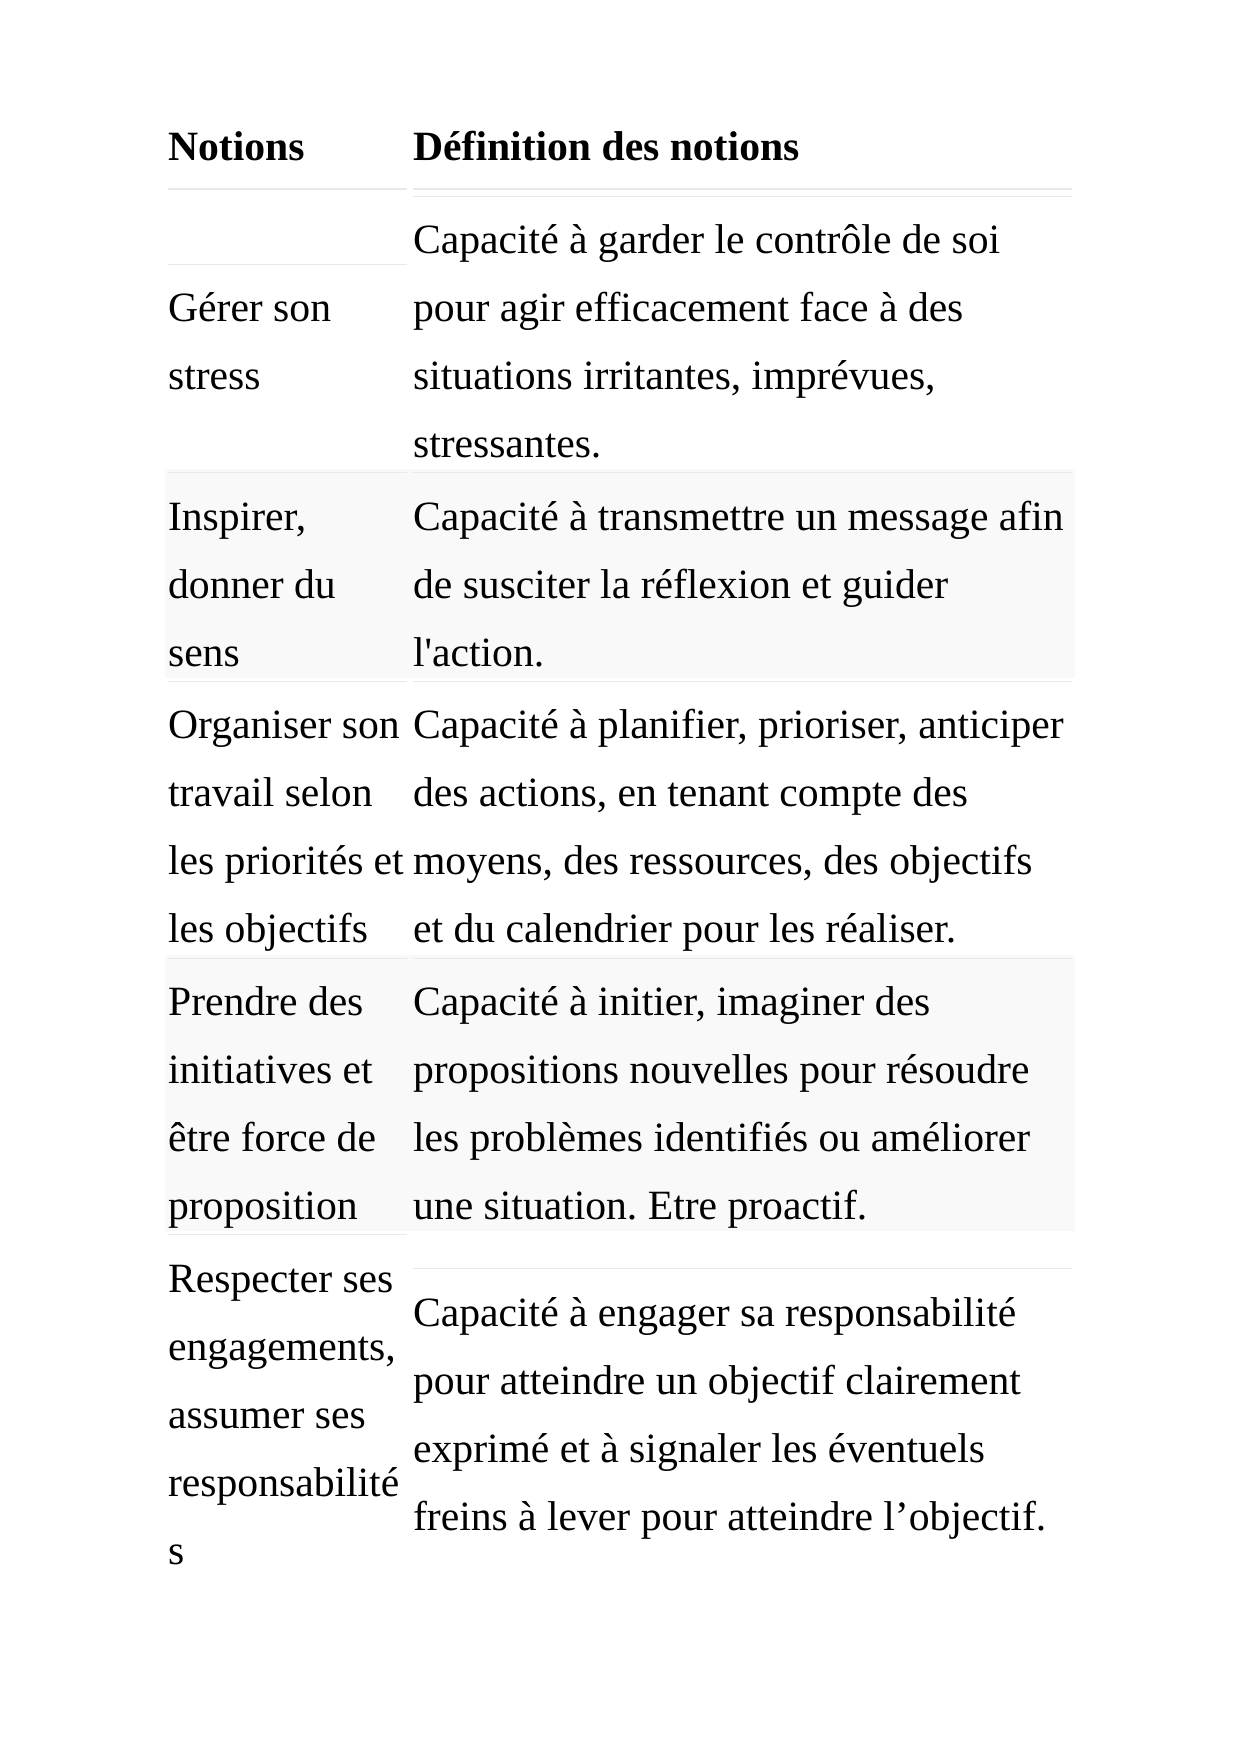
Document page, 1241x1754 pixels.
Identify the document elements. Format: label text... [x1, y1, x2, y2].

table_cell Organiser son travail selon les priorités et les objectifs [165, 678, 410, 955]
table_cell Capacité à planifier, prioriser, anticiper des actions, en tenant compte des moyens, des ressources, des objectifs et du calendrier pour les réaliser. [410, 678, 1075, 955]
table_header Définition des notions [410, 118, 1075, 193]
table_cell Inspirer, donner du sens [165, 469, 410, 678]
table_header Notions [165, 118, 410, 193]
table_cell Capacité à initier, imaginer des propositions nouvelles pour résoudre les problèmes identifiés ou améliorer une situation. Etre proactif. [410, 955, 1075, 1231]
table_cell Prendre des initiatives et être force de proposition [165, 955, 410, 1231]
table_cell Capacité à garder le contrôle de soi pour agir efficacement face à des situations irritantes, imprévues, stressantes. [410, 193, 1075, 469]
table_cell Capacité à engager sa responsabilité pour atteindre un objectif clairement exprimé et à signaler les éventuels freins à lever pour atteindre l’objectif. [410, 1231, 1075, 1576]
table_cell Capacité à transmettre un message afin de susciter la réflexion et guider l'action. [410, 469, 1075, 678]
table_cell Gérer son stress [165, 193, 410, 469]
table_cell Respecter ses engagements, assumer ses responsabilités [165, 1231, 410, 1576]
